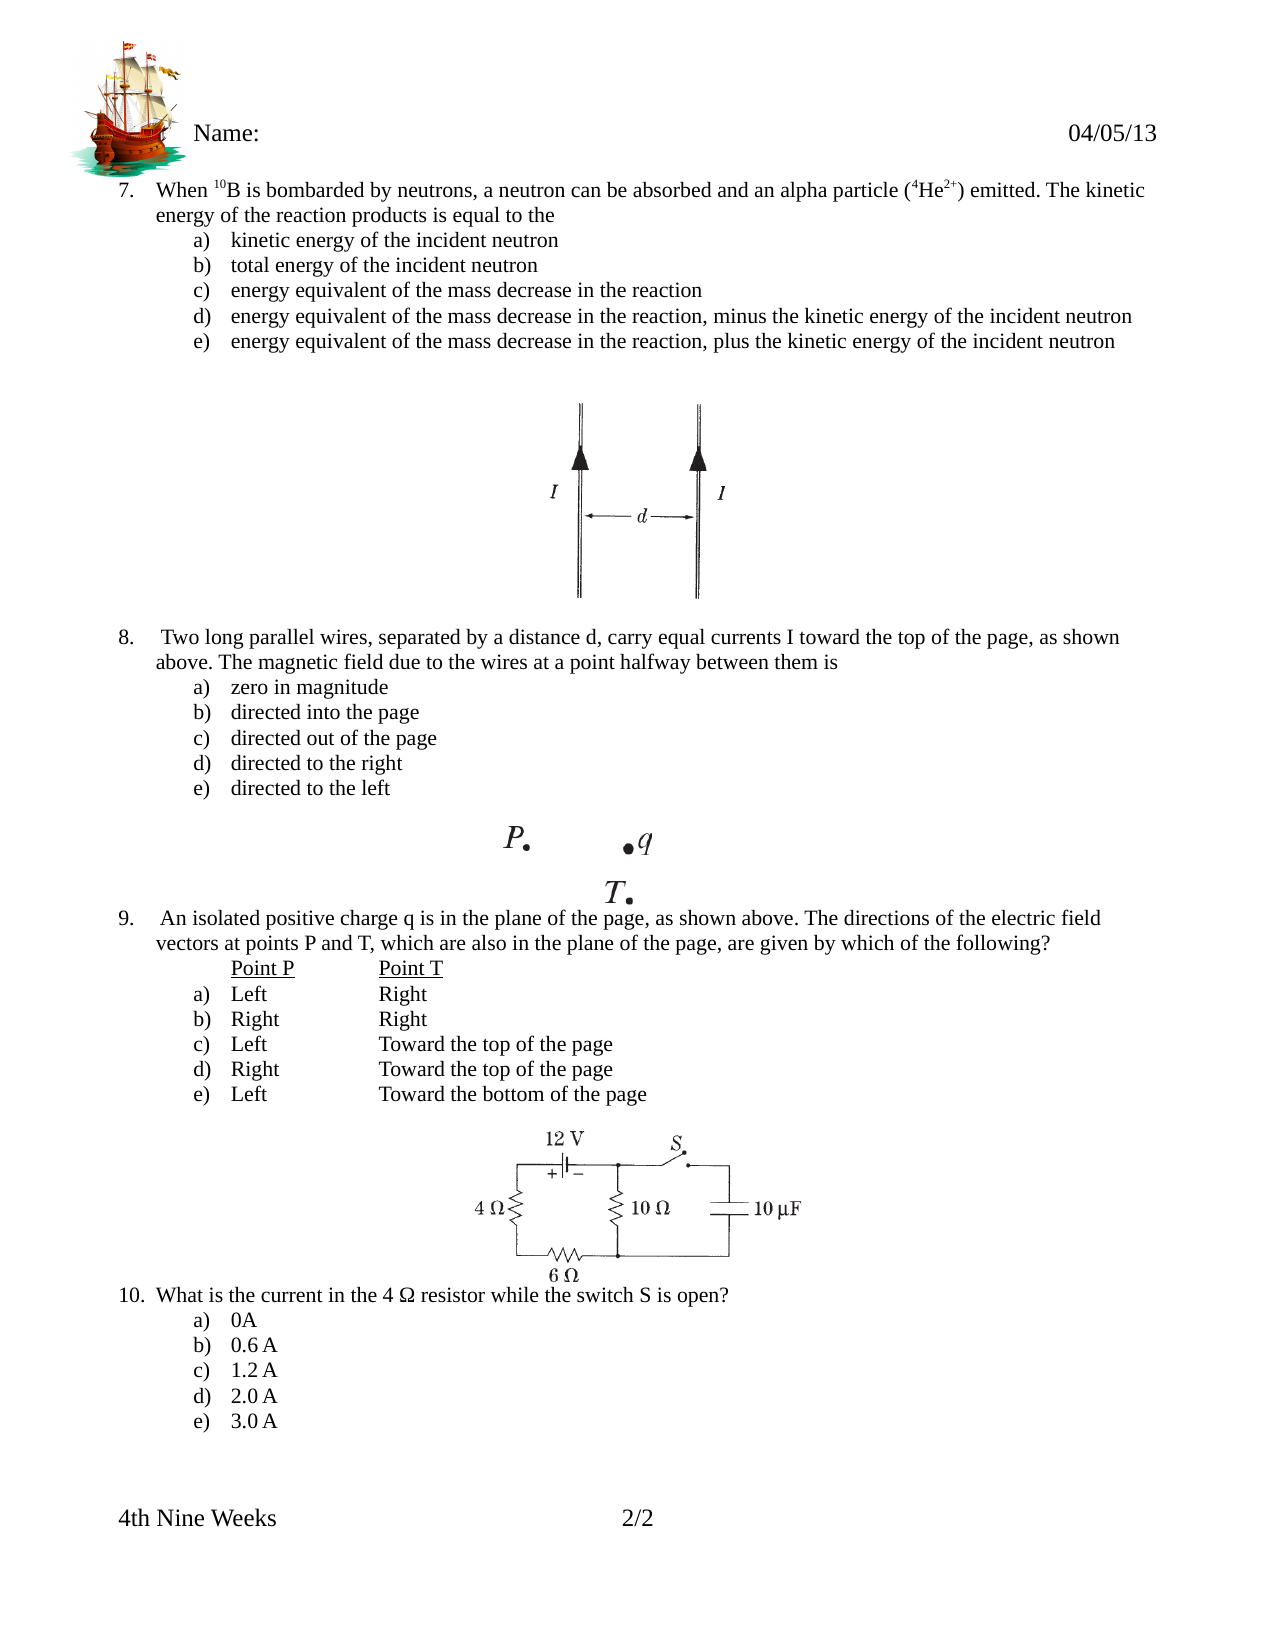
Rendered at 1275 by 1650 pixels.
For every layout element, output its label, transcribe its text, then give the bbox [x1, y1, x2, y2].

list directed to the left [193, 775, 1157, 800]
list 2.0 A [193, 1383, 1157, 1408]
list An isolated positive charge q is in the plane of the page, as shown above. The directions of the electric field vectors at points P and T, which are also in the plane of the page, are given by which of the following? [118, 825, 1157, 955]
list 0A [193, 1307, 1157, 1332]
list Point P Point T [193, 955, 1157, 981]
list 0.6 A [193, 1332, 1157, 1357]
list directed out of the page [193, 724, 1157, 750]
list energy equivalent of the mass decrease in the reaction, minus the kinetic energy of the incident neutron [193, 303, 1157, 328]
list energy equivalent of the mass decrease in the reaction, plus the kinetic energy of the incident neutron [193, 328, 1157, 353]
list total energy of the incident neutron [193, 252, 1157, 277]
list What is the current in the 4 Ω resistor while the switch S is open? [118, 1132, 1157, 1307]
list 3.0 A [193, 1408, 1157, 1433]
list Right Right [193, 1006, 1157, 1031]
list Left Right [193, 981, 1157, 1006]
picture [474, 1131, 802, 1282]
list directed into the page [193, 699, 1157, 724]
picture [549, 403, 726, 599]
list kinetic energy of the incident neutron [193, 227, 1157, 252]
list 1.2 A [193, 1357, 1157, 1383]
picture [68, 41, 186, 177]
list Right Toward the top of the page [193, 1056, 1157, 1081]
list When 10B is bombarded by neutrons, a neutron can be absorbed and an alpha particle (4He2+) emitted. The kinetic energy of the reaction products is equal to the [118, 176, 1157, 227]
list energy equivalent of the mass decrease in the reaction [193, 277, 1157, 303]
list zero in magnitude [193, 674, 1157, 699]
list Left Toward the bottom of the page [193, 1081, 1157, 1107]
list directed to the right [193, 750, 1157, 775]
picture [502, 825, 653, 905]
list Left Toward the top of the page [193, 1031, 1157, 1056]
list Two long parallel wires, separated by a distance d, carry equal currents I toward the top of the page, as shown above. The magnetic field due to the wires at a point halfway between them is [118, 624, 1157, 674]
